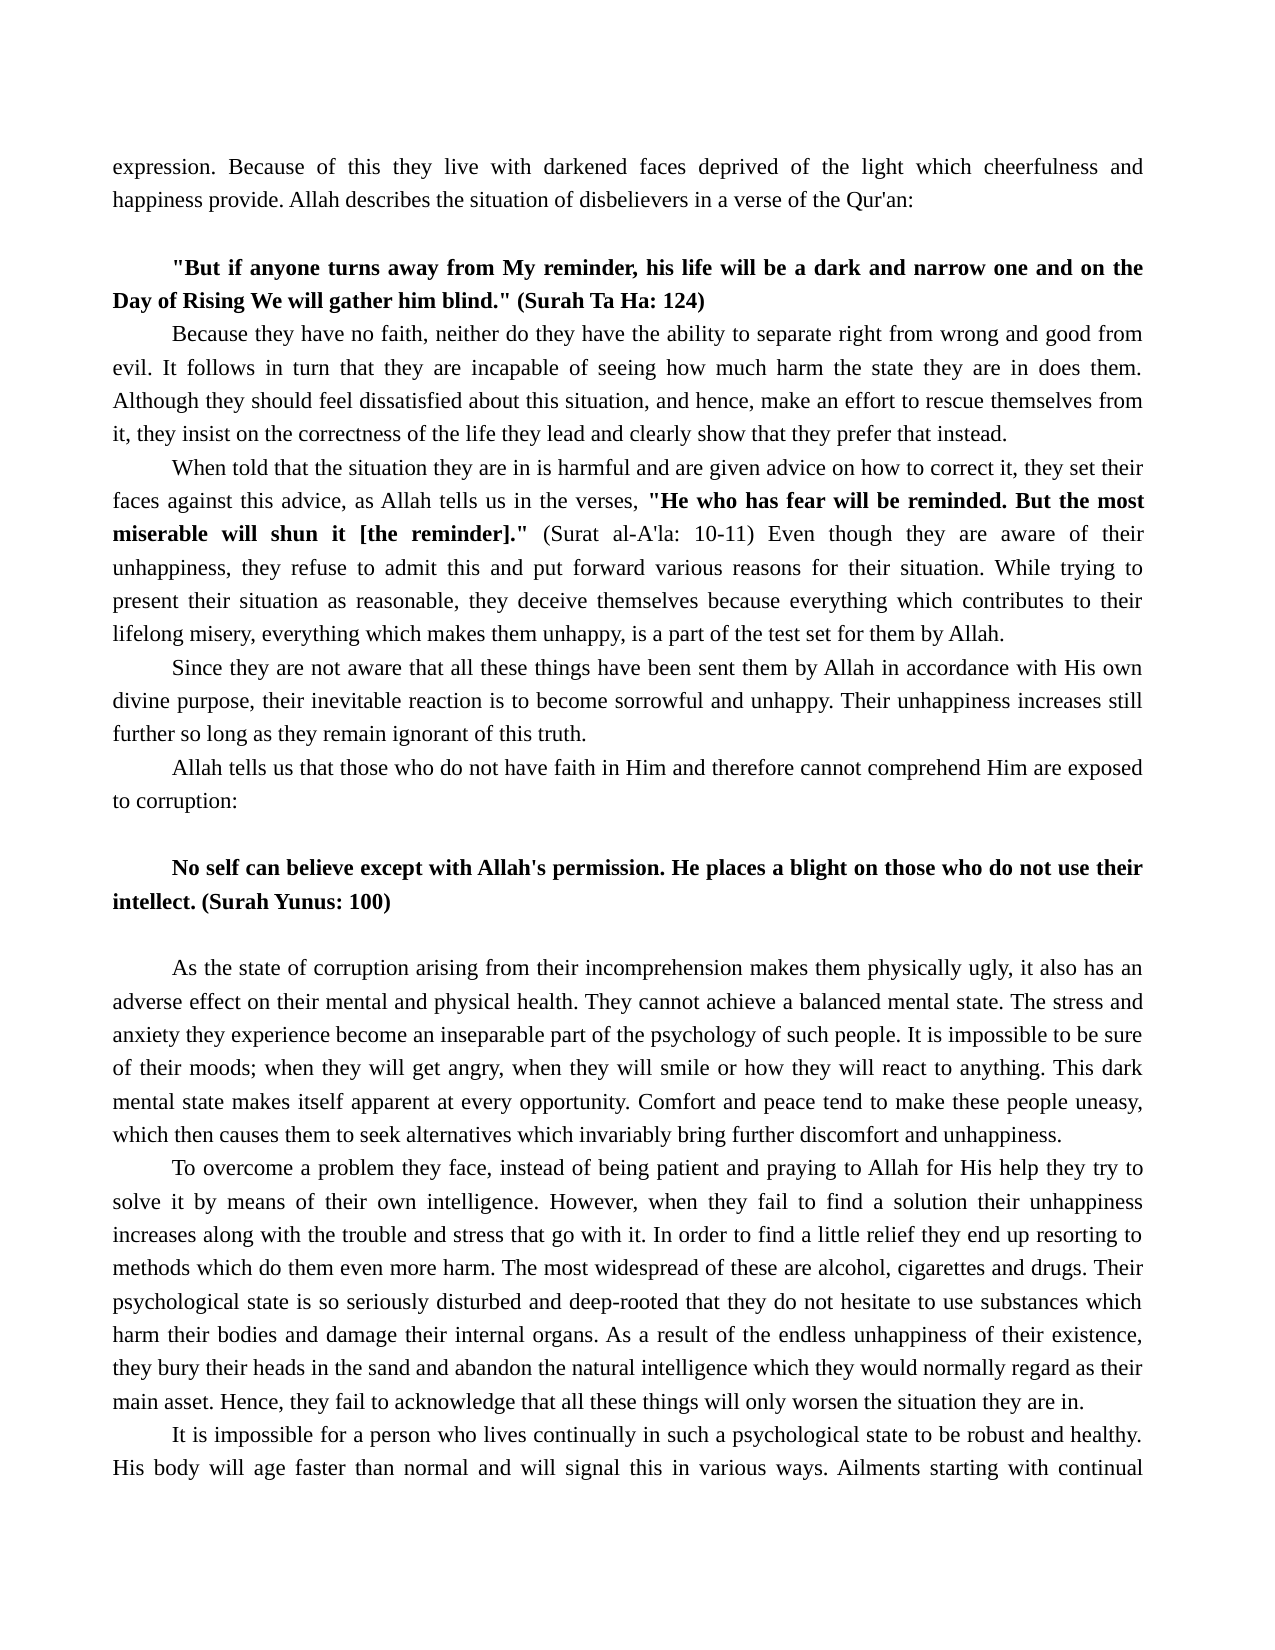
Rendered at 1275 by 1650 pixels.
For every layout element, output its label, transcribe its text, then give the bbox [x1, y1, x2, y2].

text No self can believe except with Allah's permission. He places a blight on those who do not use their intellect. (Surah Yunus: 100) [112, 849, 1145, 916]
text Since they are not aware that all these things have been sent them by Allah in accordance with His own divine purpose, their inevitable reaction is to become sorrowful and unhappy. Their unhappiness increases still further so long as they remain ignorant of this truth. [112, 648, 1145, 748]
text Allah tells us that those who do not have faith in Him and therefore cannot comprehend Him are exposed to corruption: [112, 748, 1145, 815]
text To overcome a problem they face, instead of being patient and praying to Allah for His help they try to solve it by means of their own intelligence. However, when they fail to find a solution their unhappiness increases along with the trouble and stress that go with it. In order to find a little relief they end up resorting to methods which do them even more harm. The most widespread of these are alcohol, cigarettes and drugs. Their psychological state is so seriously disturbed and deep-rooted that they do not hesitate to use substances which harm their bodies and damage their internal organs. As a result of the endless unhappiness of their existence, they bury their heads in the sand and abandon the natural intelligence which they would normally regard as their main asset. Hence, they fail to acknowledge that all these things will only worsen the situation they are in. [112, 1149, 1145, 1416]
text "But if anyone turns away from My reminder, his life will be a dark and narrow one and on the Day of Rising We will gather him blind." (Surah Ta Ha: 124) [112, 248, 1145, 315]
text It is impossible for a person who lives continually in such a psychological state to be robust and healthy. His body will age faster than normal and will signal this in various ways. Ailments starting with continual [112, 1416, 1145, 1482]
text As the state of corruption arising from their incomprehension makes them physically ugly, it also has an adverse effect on their mental and physical health. They cannot achieve a balanced mental state. The stress and anxiety they experience become an inseparable part of the psychology of such people. It is impossible to be sure of their moods; when they will get angry, when they will smile or how they will react to anything. This dark mental state makes itself apparent at every opportunity. Comfort and peace tend to make these people uneasy, which then causes them to seek alternatives which invariably bring further discomfort and unhappiness. [112, 949, 1145, 1149]
text When told that the situation they are in is harmful and are given advice on how to correct it, they set their faces against this advice, as Allah tells us in the verses, "He who has fear will be reminded. But the most miserable will shun it [the reminder]." (Surat al-A'la: 10-11) Even though they are aware of their unhappiness, they refuse to admit this and put forward various reasons for their situation. While trying to present their situation as reasonable, they deceive themselves because everything which contributes to their lifelong misery, everything which makes them unhappy, is a part of the test set for them by Allah. [112, 448, 1145, 648]
text Because they have no faith, neither do they have the ability to separate right from wrong and good from evil. It follows in turn that they are incapable of seeing how much harm the state they are in does them. Although they should feel dissatisfied about this situation, and hence, make an effort to rescue themselves from it, they insist on the correctness of the life they lead and clearly show that they prefer that instead. [112, 315, 1145, 448]
text expression. Because of this they live with darkened faces deprived of the light which cheerfulness and happiness provide. Allah describes the situation of disbelievers in a verse of the Qur'an: [112, 148, 1145, 214]
